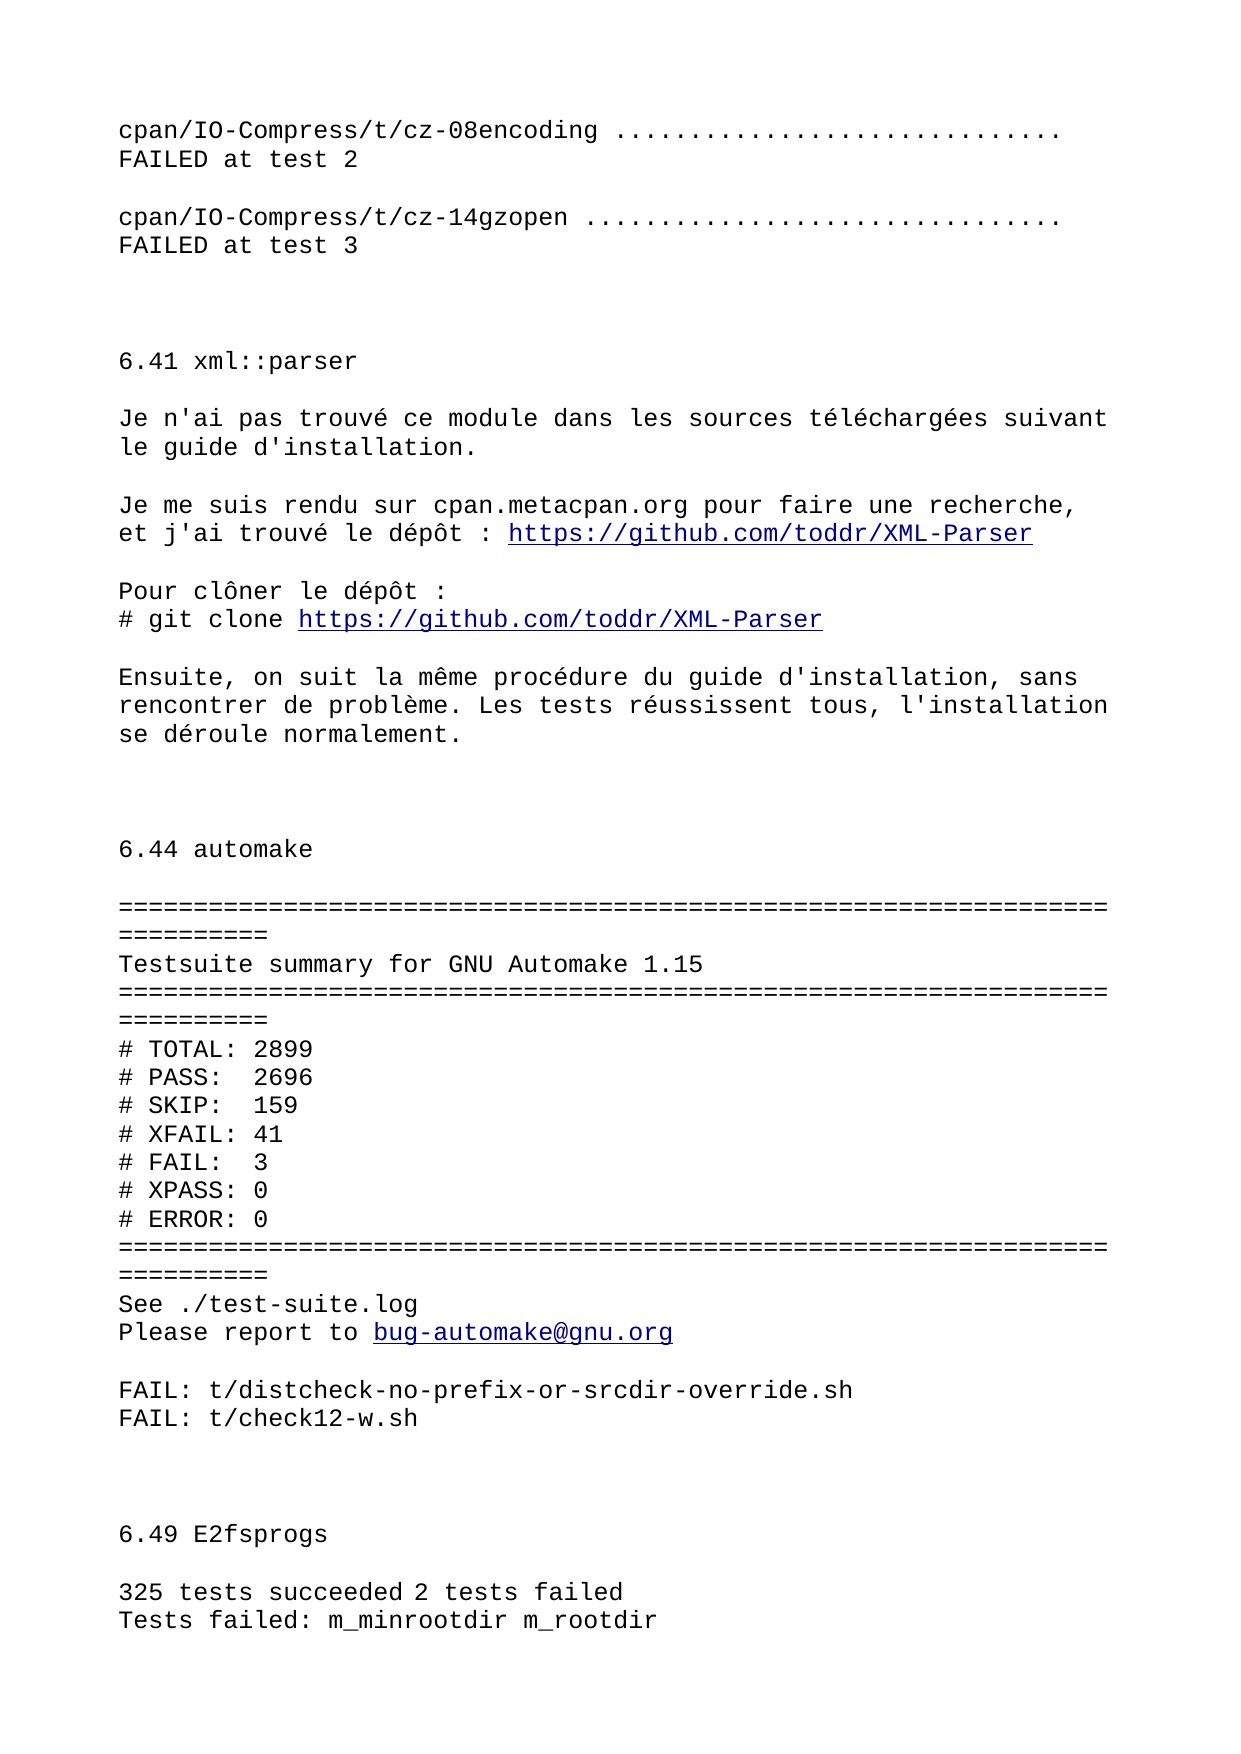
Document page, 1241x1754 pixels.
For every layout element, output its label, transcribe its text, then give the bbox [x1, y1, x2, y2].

text FAIL: t/distcheck-no-prefix-or-srcdir-override.sh FAIL: t/check12-w.sh [118, 1377, 1122, 1434]
text 6.49 E2fsprogs [118, 1521, 1122, 1550]
text Je me suis rendu sur cpan.metacpan.org pour faire une recherche, et j'ai trouvé le dépôt : https://github.com/toddr/XML-Parser [118, 492, 1122, 549]
text cpan/IO-Compress/t/cz-14gzopen ................................ FAILED at test 3 [118, 204, 1122, 261]
text # SKIP: 159 [118, 1093, 1122, 1121]
text 325 tests succeeded 2 tests failed Tests failed: m_minrootdir m_rootdir [118, 1579, 1122, 1636]
text Je n'ai pas trouvé ce module dans les sources téléchargées suivant le guide d'installation. [118, 406, 1122, 463]
text Testsuite summary for GNU Automake 1.15 [118, 951, 1122, 979]
text 6.44 automake [118, 837, 1122, 865]
text # PASS: 2696 [118, 1064, 1122, 1093]
text # XPASS: 0 [118, 1178, 1122, 1206]
text ============================================================================ [118, 1234, 1122, 1291]
text # TOTAL: 2899 [118, 1036, 1122, 1064]
text Pour clôner le dépôt : # git clone https://github.com/toddr/XML-Parser [118, 578, 1122, 635]
text See ./test-suite.log [118, 1291, 1122, 1319]
text Please report to bug-automake@gnu.org [118, 1319, 1122, 1348]
text # XFAIL: 41 [118, 1121, 1122, 1149]
text 6.41 xml::parser [118, 348, 1122, 377]
text ============================================================================ [118, 979, 1122, 1036]
text # ERROR: 0 [118, 1206, 1122, 1234]
text Ensuite, on suit la même procédure du guide d'installation, sans rencontrer de problème. Les tests réussissent tous, l'installation se déroule normalement. [118, 664, 1122, 749]
text # FAIL: 3 [118, 1149, 1122, 1178]
text cpan/IO-Compress/t/cz-08encoding .............................. FAILED at test 2 [118, 118, 1122, 175]
text ============================================================================ [118, 894, 1122, 951]
